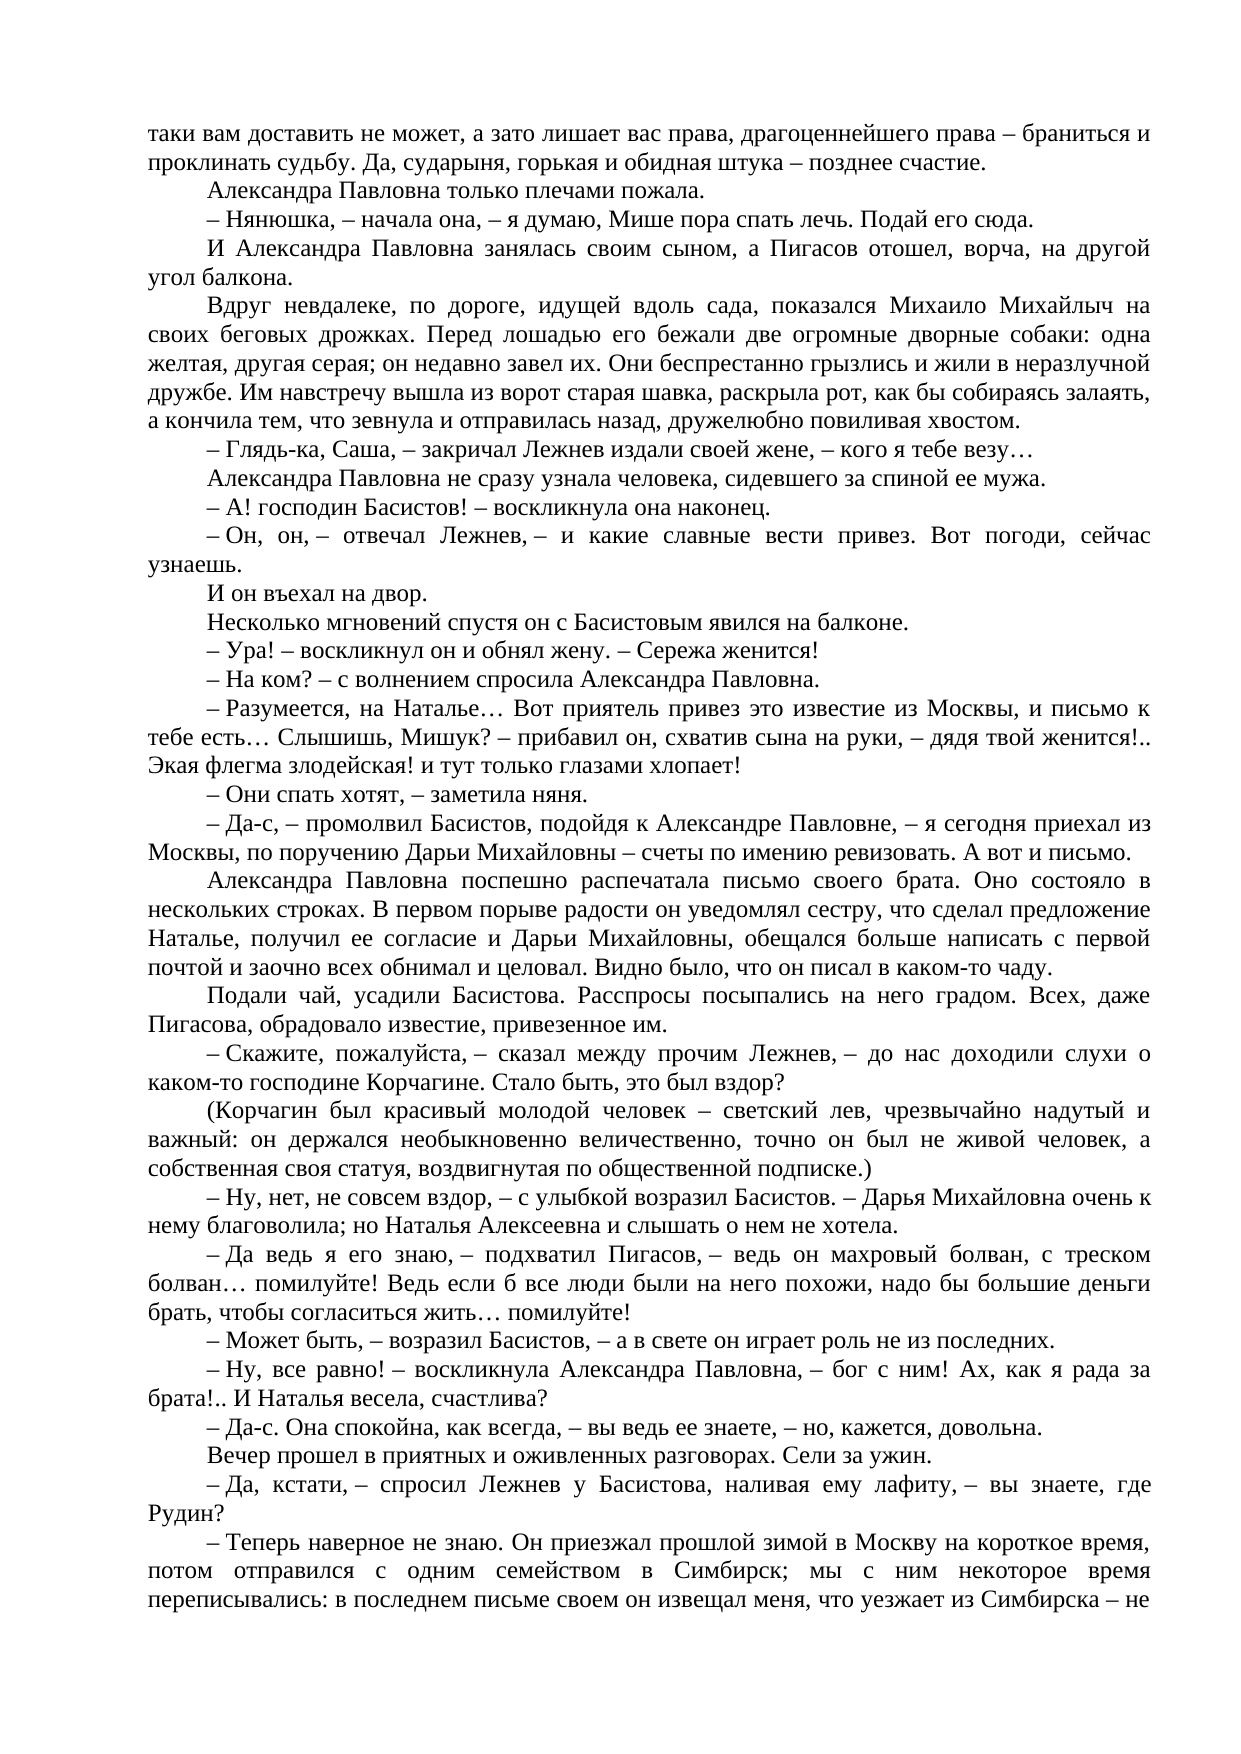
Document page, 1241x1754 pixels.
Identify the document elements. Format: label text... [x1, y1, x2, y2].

text Вдруг невдалеке, по дороге, идущей вдоль сада, показался Михаило Михайлыч на своих беговых дрожках. Перед лошадью его бежали две огромные дворные собаки: одна желтая, другая серая; он недавно завел их. Они беспрестанно грызлись и жили в неразлучной дружбе. Им навстречу вышла из ворот старая шавка, раскрыла рот, как бы собираясь залаять, а кончила тем, что зевнула и отправилась назад, дружелюбно повиливая хвостом. [148, 291, 1152, 434]
text – Да-с. Она спокойна, как всегда, – вы ведь ее знаете, – но, кажется, довольна. [148, 1412, 1152, 1441]
text Александра Павловна поспешно распечатала письмо своего брата. Оно состояло в нескольких строках. В первом порыве радости он уведомлял сестру, что сделал предложение Наталье, получил ее согласие и Дарьи Михайловны, обещался больше написать с первой почтой и заочно всех обнимал и целовал. Видно было, что он писал в каком-то чаду. [148, 866, 1152, 981]
text Вечер прошел в приятных и оживленных разговорах. Сели за ужин. [148, 1441, 1152, 1469]
text – Да, кстати, – спросил Лежнев у Басистова, наливая ему лафиту, – вы знаете, где Рудин? [148, 1469, 1152, 1527]
text – Может быть, – возразил Басистов, – а в свете он играет роль не из последних. [148, 1326, 1152, 1354]
text Подали чай, усадили Басистова. Расспросы посыпались на него градом. Всех, даже Пигасова, обрадовало известие, привезенное им. [148, 981, 1152, 1038]
text – Нянюшка, – начала она, – я думаю, Мише пора спать лечь. Подай его сюда. [148, 204, 1152, 233]
text (Корчагин был красивый молодой человек – светский лев, чрезвычайно надутый и важный: он держался необыкновенно величественно, точно он был не живой человек, а собственная своя статуя, воздвигнутая по общественной подписке.) [148, 1096, 1152, 1182]
text – Да-с, – промолвил Басистов, подойдя к Александре Павловне, – я сегодня приехал из Москвы, по поручению Дарьи Михайловны – счеты по имению ревизовать. А вот и письмо. [148, 808, 1152, 866]
text таки вам доставить не может, а зато лишает вас права, драгоценнейшего права – браниться и проклинать судьбу. Да, сударыня, горькая и обидная штука – позднее счастие. [148, 118, 1152, 176]
text – Они спать хотят, – заметила няня. [148, 779, 1152, 808]
text – Глядь-ка, Саша, – закричал Лежнев издали своей жене, – кого я тебе везу… [148, 434, 1152, 463]
text – А! господин Басистов! – воскликнула она наконец. [148, 492, 1152, 521]
text – Ну, все равно! – воскликнула Александра Павловна, – бог с ним! Ах, как я рада за брата!.. И Наталья весела, счастлива? [148, 1354, 1152, 1412]
text – Да ведь я его знаю, – подхватил Пигасов, – ведь он махровый болван, с треском болван… помилуйте! Ведь если б все люди были на него похожи, надо бы большие деньги брать, чтобы согласиться жить… помилуйте! [148, 1239, 1152, 1326]
text – Ура! – воскликнул он и обнял жену. – Сережа женится! [148, 636, 1152, 664]
text Несколько мгновений спустя он с Басистовым явился на балконе. [148, 607, 1152, 636]
text – Скажите, пожалуйста, – сказал между прочим Лежнев, – до нас доходили слухи о каком-то господине Корчагине. Стало быть, это был вздор? [148, 1038, 1152, 1096]
text – Разумеется, на Наталье… Вот приятель привез это известие из Москвы, и письмо к тебе есть… Слышишь, Мишук? – прибавил он, схватив сына на руки, – дядя твой женится!.. Экая флегма злодейская! и тут только глазами хлопает! [148, 693, 1152, 779]
text Александра Павловна не сразу узнала человека, сидевшего за спиной ее мужа. [148, 463, 1152, 492]
text – На ком? – с волнением спросила Александра Павловна. [148, 664, 1152, 693]
text – Он, он, – отвечал Лежнев, – и какие славные вести привез. Вот погоди, сейчас узнаешь. [148, 521, 1152, 578]
text – Ну, нет, не совсем вздор, – с улыбкой возразил Басистов. – Дарья Михайловна очень к нему благоволила; но Наталья Алексеевна и слышать о нем не хотела. [148, 1182, 1152, 1239]
text Александра Павловна только плечами пожала. [148, 176, 1152, 204]
text – Теперь наверное не знаю. Он приезжал прошлой зимой в Москву на короткое время, потом отправился с одним семейством в Симбирск; мы с ним некоторое время переписывались: в последнем письме своем он извещал меня, что уезжает из Симбирска – не [148, 1527, 1152, 1613]
text И он въехал на двор. [148, 578, 1152, 607]
text И Александра Павловна занялась своим сыном, а Пигасов отошел, ворча, на другой угол балкона. [148, 233, 1152, 291]
